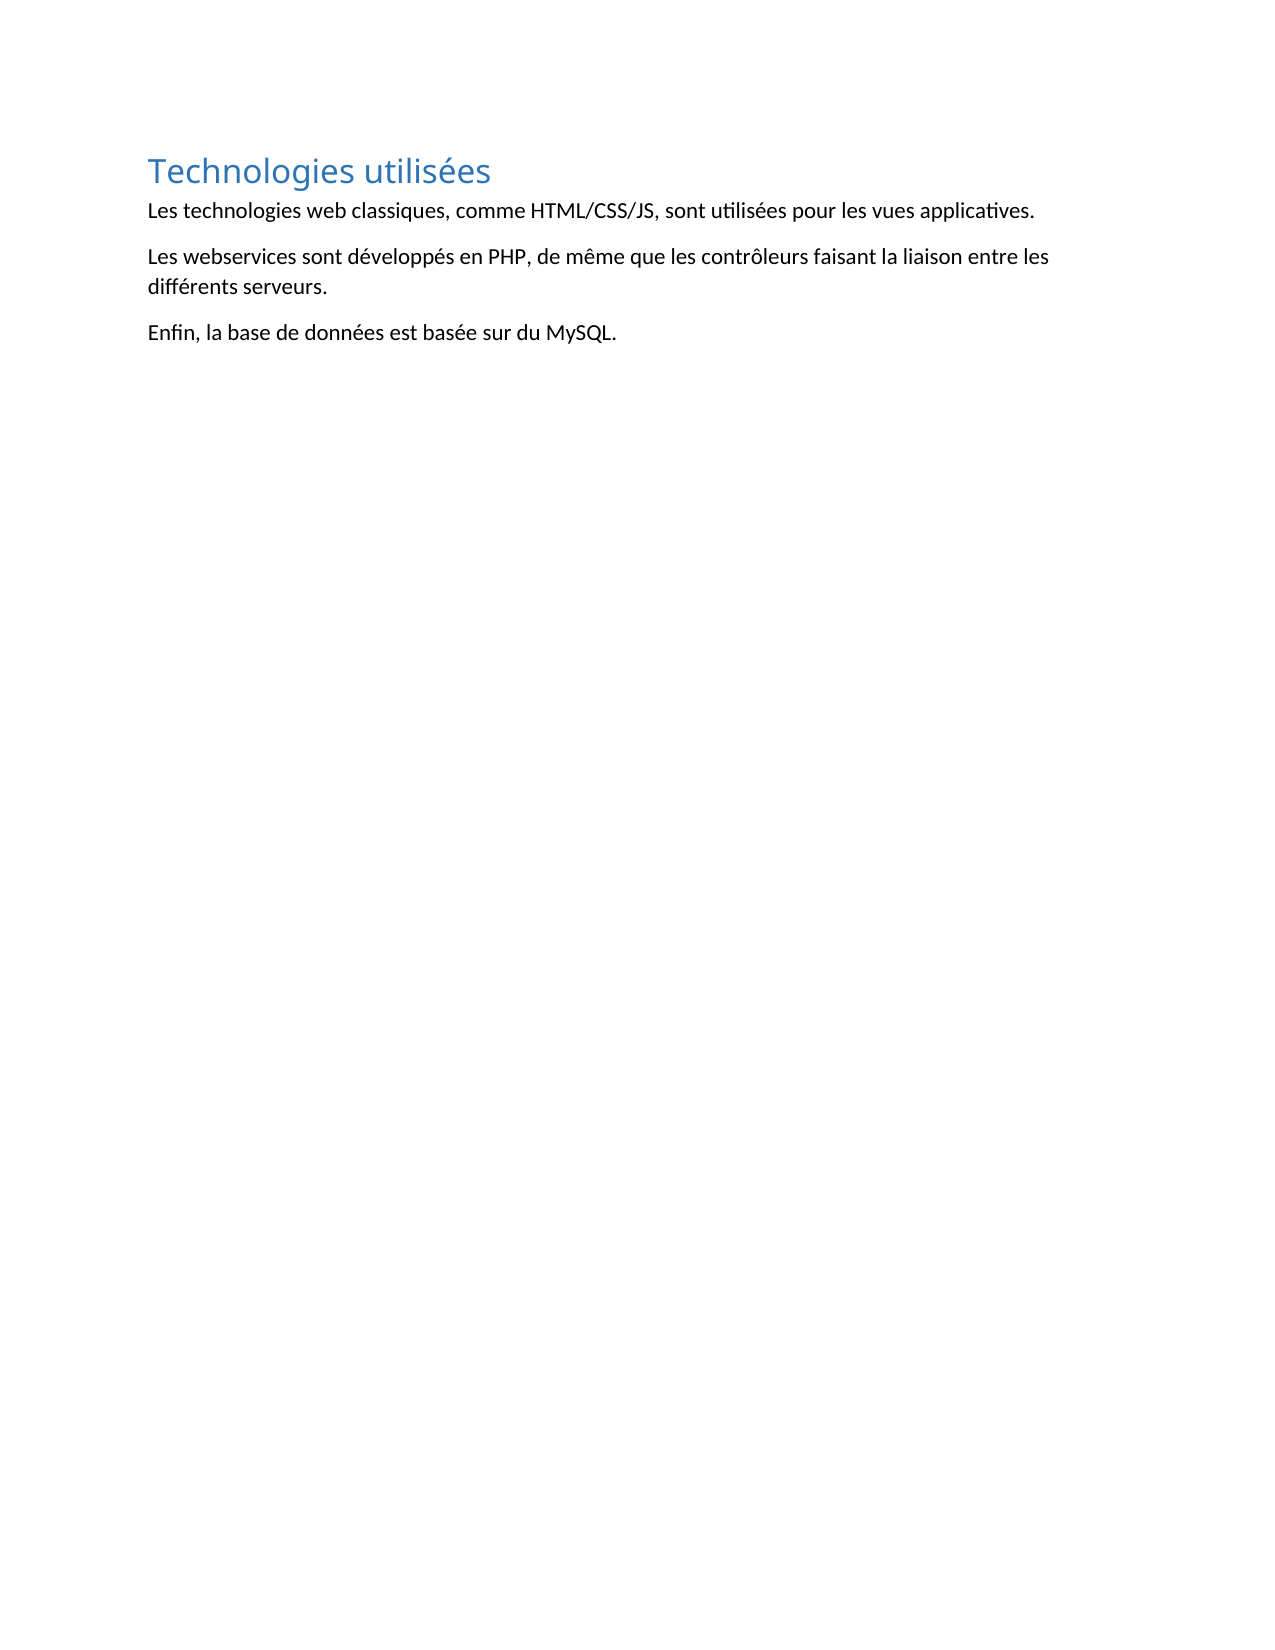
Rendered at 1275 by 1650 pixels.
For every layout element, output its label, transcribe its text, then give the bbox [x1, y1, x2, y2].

text Enfin, la base de données est basée sur du MySQL. [148, 318, 1127, 346]
text Les webservices sont développés en PHP, de même que les contrôleurs faisant la liaison entre les différents serveurs. [148, 242, 1127, 300]
subtitle Technologies utilisées [148, 148, 1127, 193]
text Les technologies web classiques, comme HTML/CSS/JS, sont utilisées pour les vues applicatives. [148, 196, 1127, 224]
